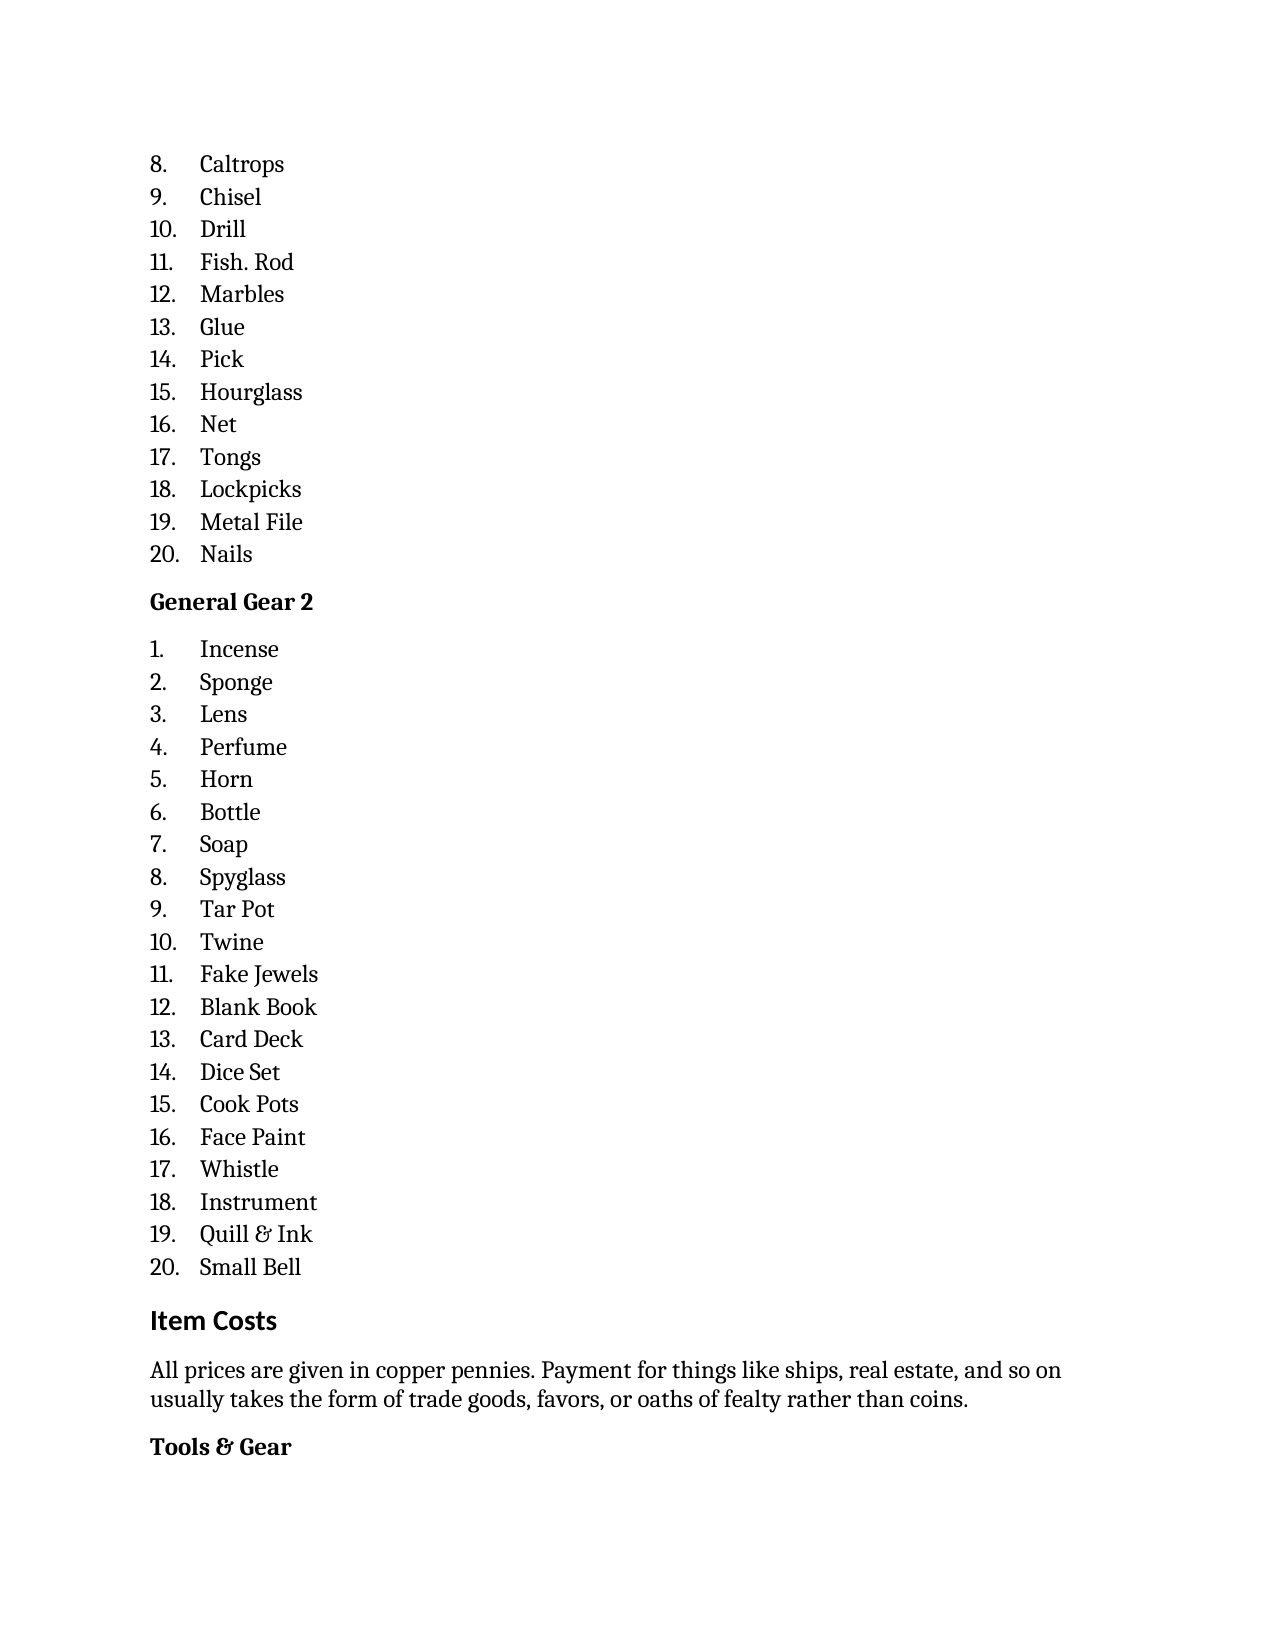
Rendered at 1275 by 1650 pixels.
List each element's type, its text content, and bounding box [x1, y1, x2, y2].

list Perfume [150, 732, 1125, 761]
list Lockpicks [150, 475, 1125, 504]
list Twine [150, 927, 1125, 956]
list Face Paint [150, 1122, 1125, 1151]
list Marbles [150, 280, 1125, 309]
list Metal File [150, 507, 1125, 536]
list Sponge [150, 667, 1125, 696]
list Fish. Rod [150, 247, 1125, 276]
text All prices are given in copper pennies. Payment for things like ships, real estate, and so on usually takes the form of trade goods, favors, or oaths of fealty rather than coins. [150, 1356, 1125, 1414]
list Bottle [150, 797, 1125, 826]
list Whistle [150, 1155, 1125, 1184]
list Tar Pot [150, 895, 1125, 924]
list Dice Set [150, 1057, 1125, 1086]
list Glue [150, 312, 1125, 341]
list Tongs [150, 442, 1125, 471]
list Incense [150, 635, 1125, 664]
list Chisel [150, 182, 1125, 211]
list Horn [150, 765, 1125, 794]
list Card Deck [150, 1025, 1125, 1054]
list Small Bell [150, 1252, 1125, 1281]
list Blank Book [150, 992, 1125, 1021]
list Cook Pots [150, 1090, 1125, 1119]
text Tools & Gear [150, 1433, 1125, 1461]
list Fake Jewels [150, 960, 1125, 989]
list Net [150, 410, 1125, 439]
list Lens [150, 700, 1125, 729]
subtitle Item Costs [150, 1302, 1125, 1338]
list Caltrops [150, 150, 1125, 179]
list Soap [150, 830, 1125, 859]
list Instrument [150, 1187, 1125, 1216]
list Spyglass [150, 862, 1125, 891]
list Nails [150, 540, 1125, 569]
list Drill [150, 215, 1125, 244]
list Hourglass [150, 377, 1125, 406]
list Quill & Ink [150, 1220, 1125, 1249]
list Pick [150, 345, 1125, 374]
text General Gear 2 [150, 587, 1125, 616]
